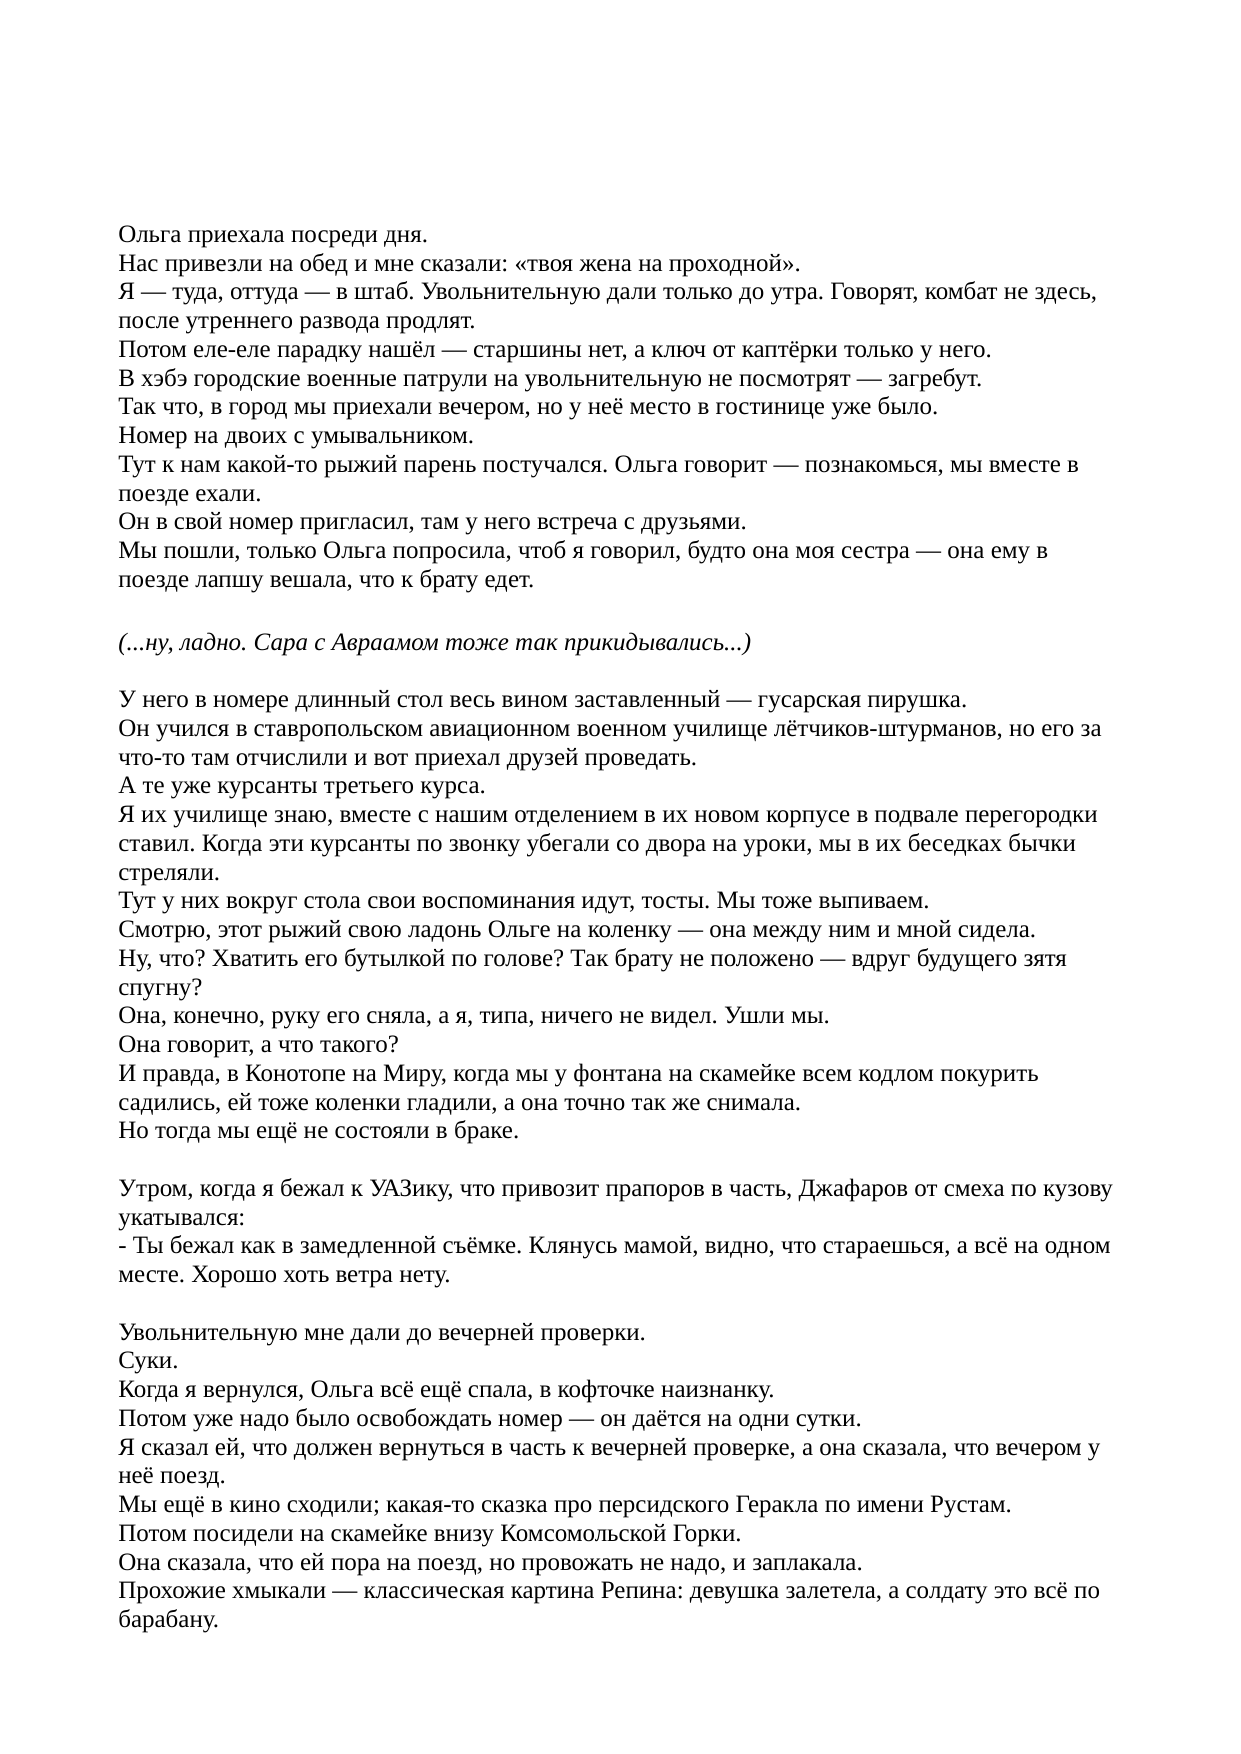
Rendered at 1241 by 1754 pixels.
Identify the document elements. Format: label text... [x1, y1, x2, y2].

text Мы ещё в кино сходили; какая-то сказка про персидского Геракла по имени Рустам. [118, 1489, 1122, 1518]
text Он в свой номер пригласил, там у него встреча с друзьями. [118, 506, 1122, 535]
text Потом уже надо было освобождать номер — он даётся на одни сутки. [118, 1403, 1122, 1432]
text Так что, в город мы приехали вечером, но у неё место в гостинице уже было. [118, 391, 1122, 420]
text Он учился в ставропольском авиационном военном училище лётчиков-штурманов, но его за что-то там отчислили и вот приехал друзей проведать. [118, 713, 1122, 770]
text В хэбэ городские военные патрули на увольнительную не посмотрят — загребут. [118, 363, 1122, 391]
text Но тогда мы ещё не состояли в браке. [118, 1115, 1122, 1144]
text Ну, что? Хватить его бутылкой по голове? Так брату не положено — вдруг будущего зятя спугну? [118, 943, 1122, 1000]
text Потом еле-еле парадку нашёл — старшины нет, а ключ от каптёрки только у него. [118, 334, 1122, 363]
text Я их училище знаю, вместе с нашим отделением в их новом корпусе в подвале перегородки ставил. Когда эти курсанты по звонку убегали со двора на уроки, мы в их беседках бычки стреляли. [118, 799, 1122, 885]
text Тут у них вокруг стола свои воспоминания идут, тосты. Мы тоже выпиваем. [118, 885, 1122, 914]
text Она говорит, а что такого? [118, 1029, 1122, 1058]
text (...ну, ладно. Сара с Авраамом тоже так прикидывались...) [118, 627, 1122, 655]
text Смотрю, этот рыжий свою ладонь Ольге на коленку — она между ним и мной сидела. [118, 914, 1122, 943]
text Нас привезли на обед и мне сказали: «твоя жена на проходной». [118, 248, 1122, 276]
text Мы пошли, только Ольга попросила, чтоб я говорил, будто она моя сестра — она ему в поезде лапшу вешала, что к брату едет. [118, 535, 1122, 593]
text Прохожие хмыкали — классическая картина Репина: девушка залетела, а солдату это всё по барабану. [118, 1575, 1122, 1633]
text Тут к нам какой-то рыжий парень постучался. Ольга говорит — познакомься, мы вместе в поезде ехали. [118, 449, 1122, 506]
text У него в номере длинный стол весь вином заставленный — гусарская пирушка. [118, 684, 1122, 713]
text Я сказал ей, что должен вернуться в часть к вечерней проверке, а она сказала, что вечером у неё поезд. [118, 1432, 1122, 1489]
text Я — туда, оттуда — в штаб. Увольнительную дали только до утра. Говорят, комбат не здесь, после утреннего развода продлят. [118, 276, 1122, 334]
text Когда я вернулся, Ольга всё ещё спала, в кофточке наизнанку. [118, 1374, 1122, 1403]
text - Ты бежал как в замедленной съёмке. Клянусь мамой, видно, что стараешься, а всё на одном месте. Хорошо хоть ветра нету. [118, 1230, 1122, 1288]
text Утром, когда я бежал к УАЗику, что привозит прапоров в часть, Джафаров от смеха по кузову укатывался: [118, 1173, 1122, 1230]
text Увольнительную мне дали до вечерней проверки. [118, 1317, 1122, 1345]
text Номер на двоих с умывальником. [118, 420, 1122, 449]
text И правда, в Конотопе на Миру, когда мы у фонтана на скамейке всем кодлом покурить садились, ей тоже коленки гладили, а она точно так же снимала. [118, 1058, 1122, 1115]
text Потом посидели на скамейке внизу Комсомольской Горки. [118, 1518, 1122, 1547]
text Она сказала, что ей пора на поезд, но провожать не надо, и заплакала. [118, 1547, 1122, 1575]
text Она, конечно, руку его сняла, а я, типа, ничего не видел. Ушли мы. [118, 1000, 1122, 1029]
text Ольга приехала посреди дня. [118, 219, 1122, 248]
text А те уже курсанты третьего курса. [118, 770, 1122, 799]
text Суки. [118, 1345, 1122, 1374]
